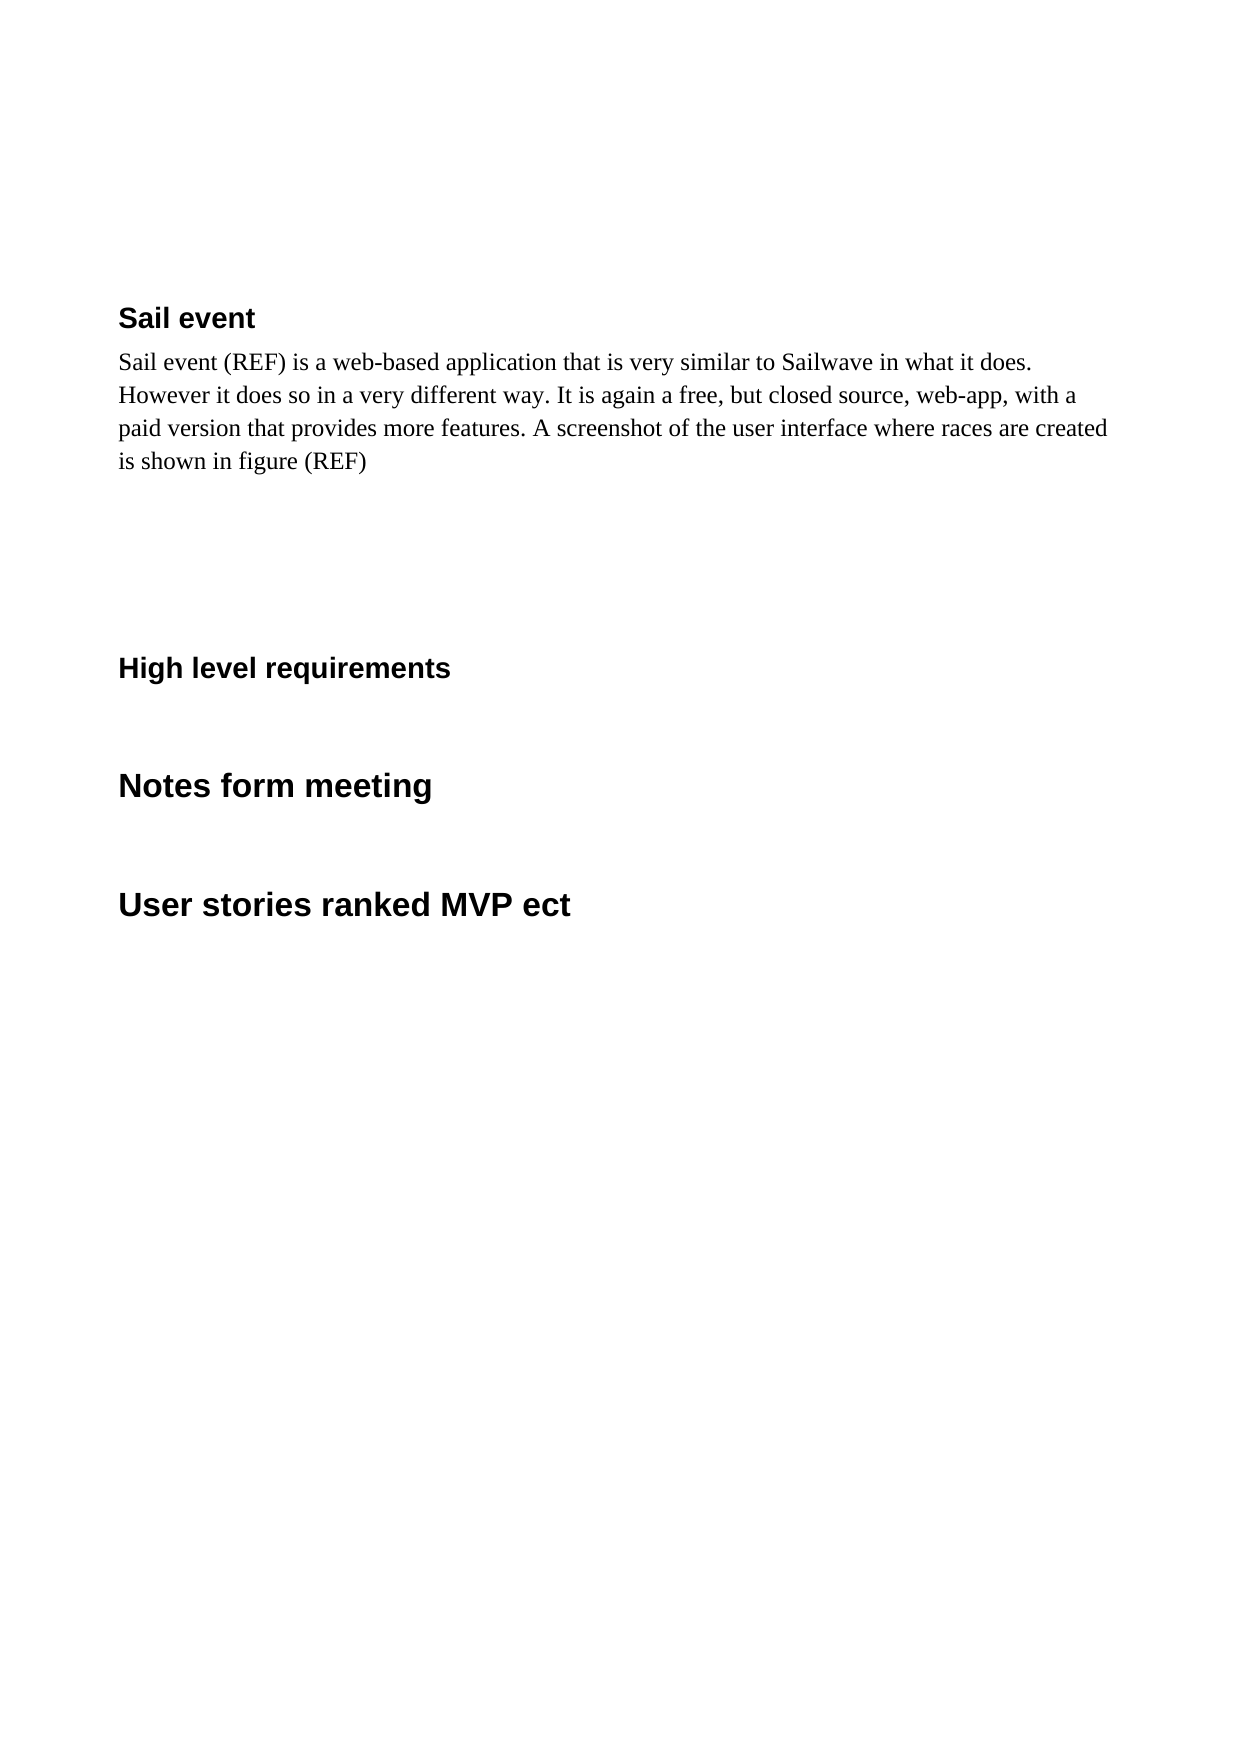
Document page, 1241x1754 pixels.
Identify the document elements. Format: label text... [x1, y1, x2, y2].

subtitle Notes form meeting [118, 766, 1122, 804]
subtitle User stories ranked MVP ect [118, 885, 1122, 924]
subtitle Sail event [118, 301, 1122, 334]
subtitle High level requirements [118, 651, 1122, 685]
text Sail event (REF) is a web-based application that is very similar to Sailwave in what it does. However it does so in a very different way. It is again a free, but closed source, web-app, with a paid version that provides more features. A screenshot of the user interface where races are created is shown in figure (REF) [118, 347, 1122, 475]
